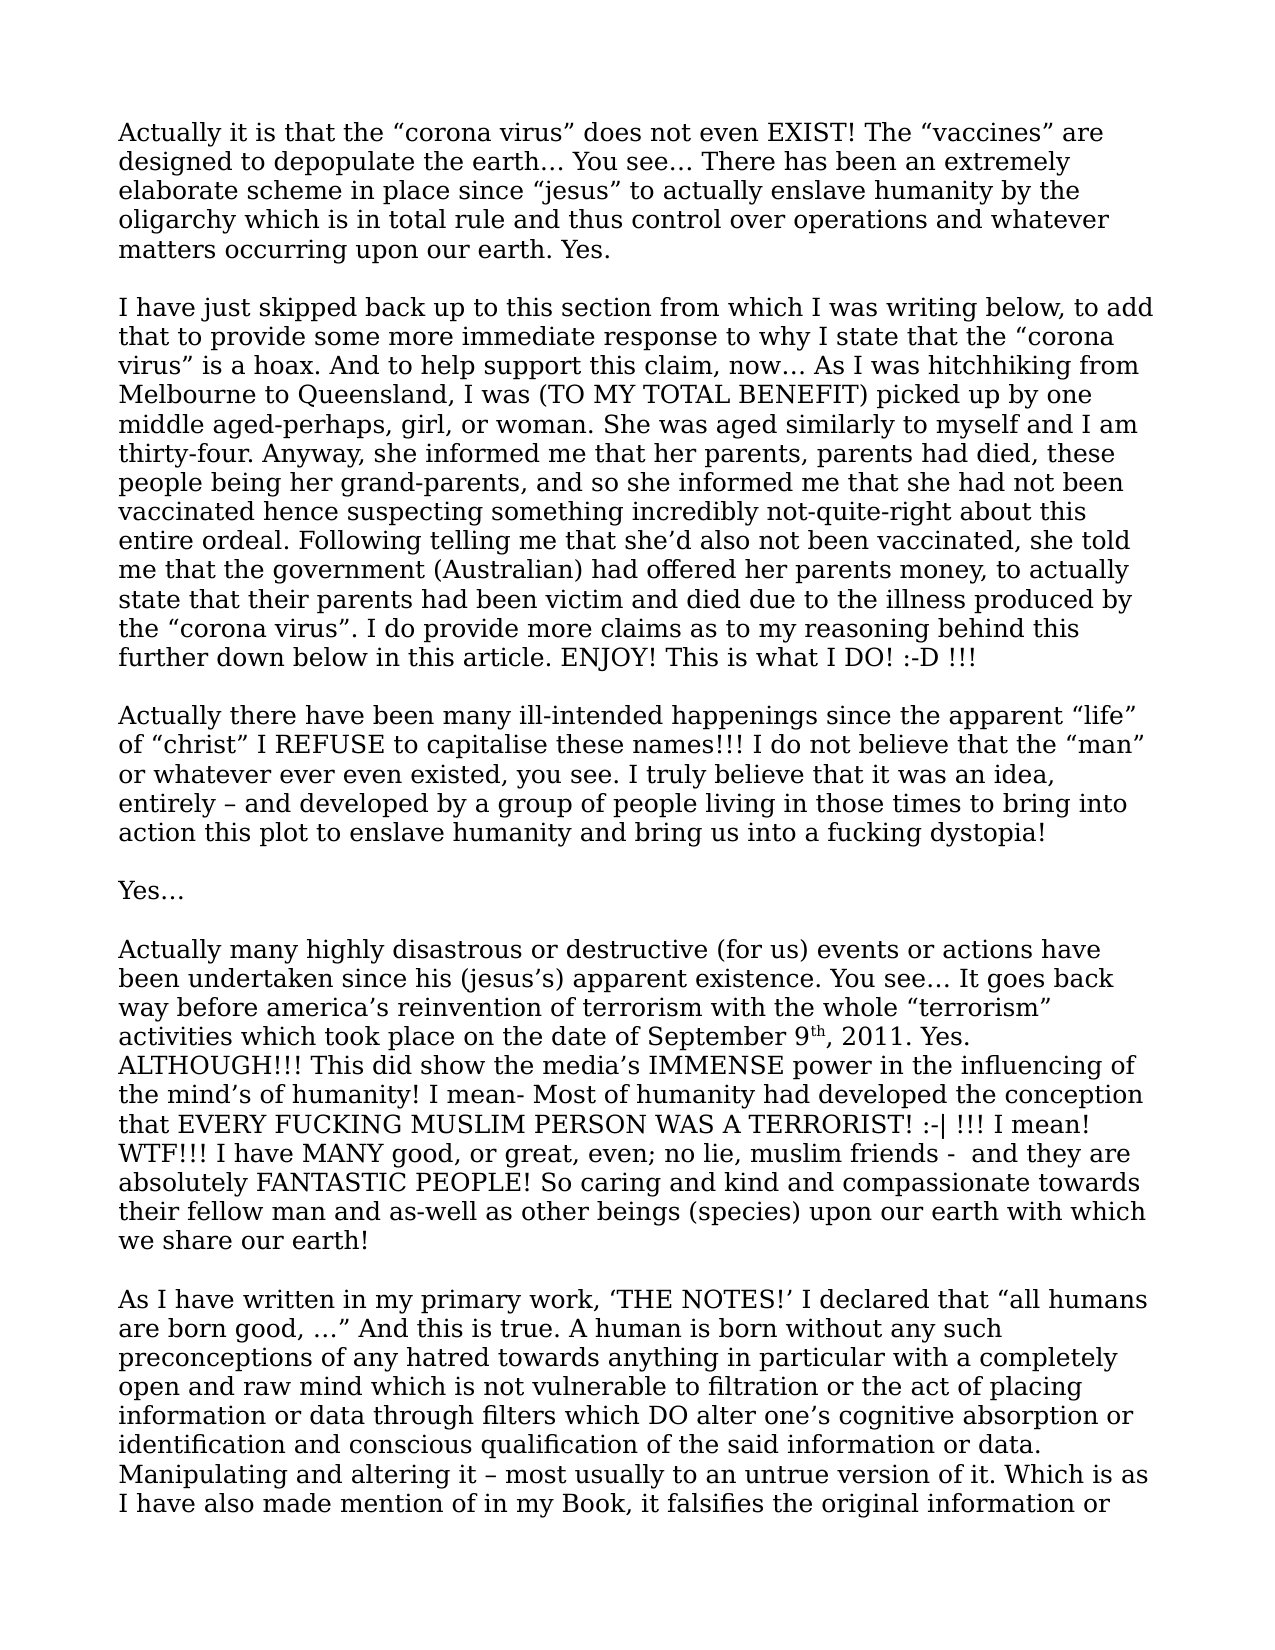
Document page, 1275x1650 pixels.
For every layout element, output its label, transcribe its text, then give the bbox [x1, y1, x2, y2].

text As I have written in my primary work, ‘THE NOTES!’ I declared that “all humans are born good, …” And this is true. A human is born without any such preconceptions of any hatred towards anything in particular with a completely open and raw mind which is not vulnerable to filtration or the act of placing information or data through filters which DO alter one’s cognitive absorption or identification and conscious qualification of the said information or data. Manipulating and altering it – most usually to an untrue version of it. Which is as I have also made mention of in my Book, it falsifies the original information or [118, 1285, 1157, 1518]
text Actually many highly disastrous or destructive (for us) events or actions have been undertaken since his (jesus’s) apparent existence. You see… It goes back way before america’s reinvention of terrorism with the whole “terrorism” activities which took place on the date of September 9th, 2011. Yes. ALTHOUGH!!! This did show the media’s IMMENSE power in the influencing of the mind’s of humanity! I mean- Most of humanity had developed the conception that EVERY FUCKING MUSLIM PERSON WAS A TERRORIST! :-| !!! I mean! WTF!!! I have MANY good, or great, even; no lie, muslim friends - and they are absolutely FANTASTIC PEOPLE! So caring and kind and compassionate towards their fellow man and as-well as other beings (species) upon our earth with which we share our earth! [118, 935, 1157, 1256]
text I have just skipped back up to this section from which I was writing below, to add that to provide some more immediate response to why I state that the “corona virus” is a hoax. And to help support this claim, now… As I was hitchhiking from Melbourne to Queensland, I was (TO MY TOTAL BENEFIT) picked up by one middle aged-perhaps, girl, or woman. She was aged similarly to myself and I am thirty-four. Anyway, she informed me that her parents, parents had died, these people being her grand-parents, and so she informed me that she had not been vaccinated hence suspecting something incredibly not-quite-right about this entire ordeal. Following telling me that she’d also not been vaccinated, she told me that the government (Australian) had offered her parents money, to actually state that their parents had been victim and died due to the illness produced by the “corona virus”. I do provide more claims as to my reasoning behind this further down below in this article. ENJOY! This is what I DO! :-D !!! [118, 293, 1157, 672]
text Actually there have been many ill-intended happenings since the apparent “life” of “christ” I REFUSE to capitalise these names!!! I do not believe that the “man” or whatever ever even existed, you see. I truly believe that it was an idea, entirely – and developed by a group of people living in those times to bring into action this plot to enslave humanity and bring us into a fucking dystopia! [118, 701, 1157, 847]
text Yes… [118, 876, 1157, 906]
text Actually it is that the “corona virus” does not even EXIST! The “vaccines” are designed to depopulate the earth… You see… There has been an extremely elaborate scheme in place since “jesus” to actually enslave humanity by the oligarchy which is in total rule and thus control over operations and whatever matters occurring upon our earth. Yes. [118, 118, 1157, 264]
